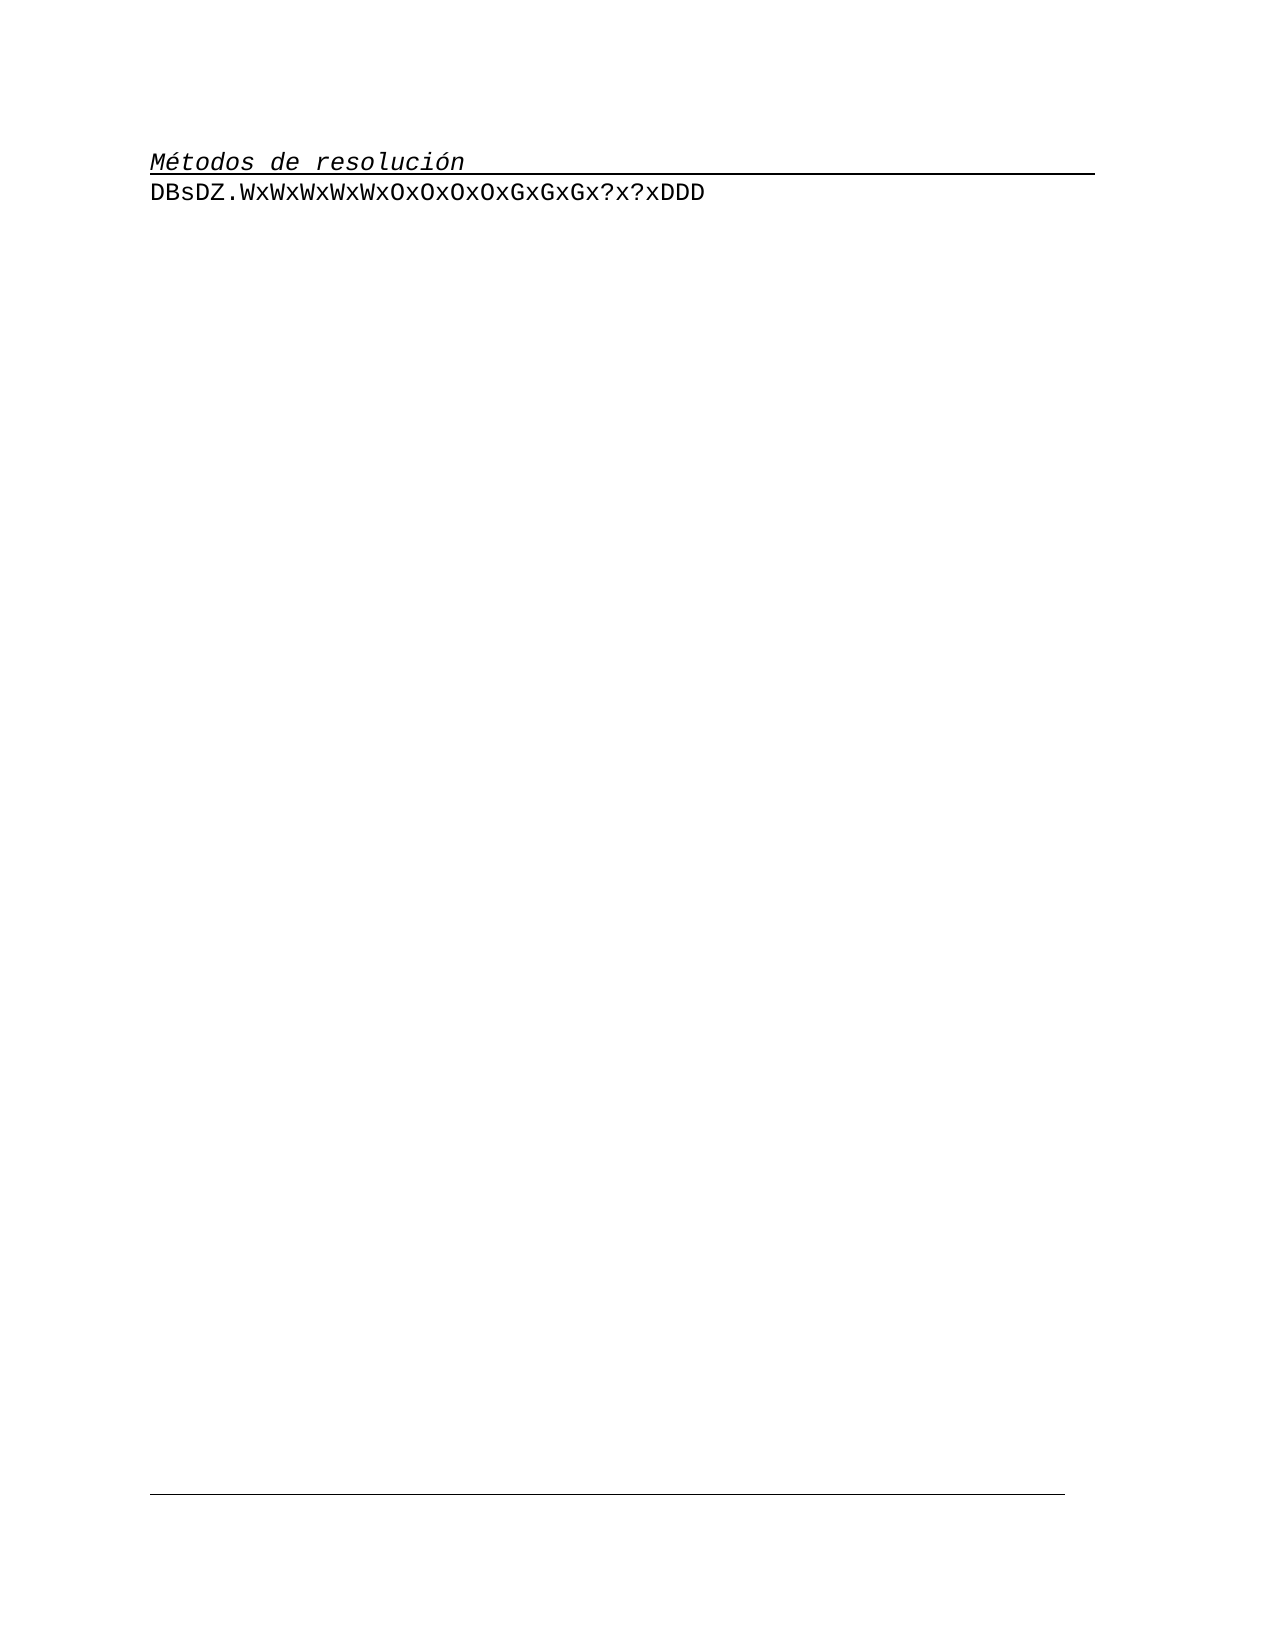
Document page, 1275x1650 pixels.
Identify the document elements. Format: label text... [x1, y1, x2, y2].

text DBsDZ.WxWxWxWxWxOxOxOxOxGxGxGx?x?xDDD [150, 179, 1125, 208]
